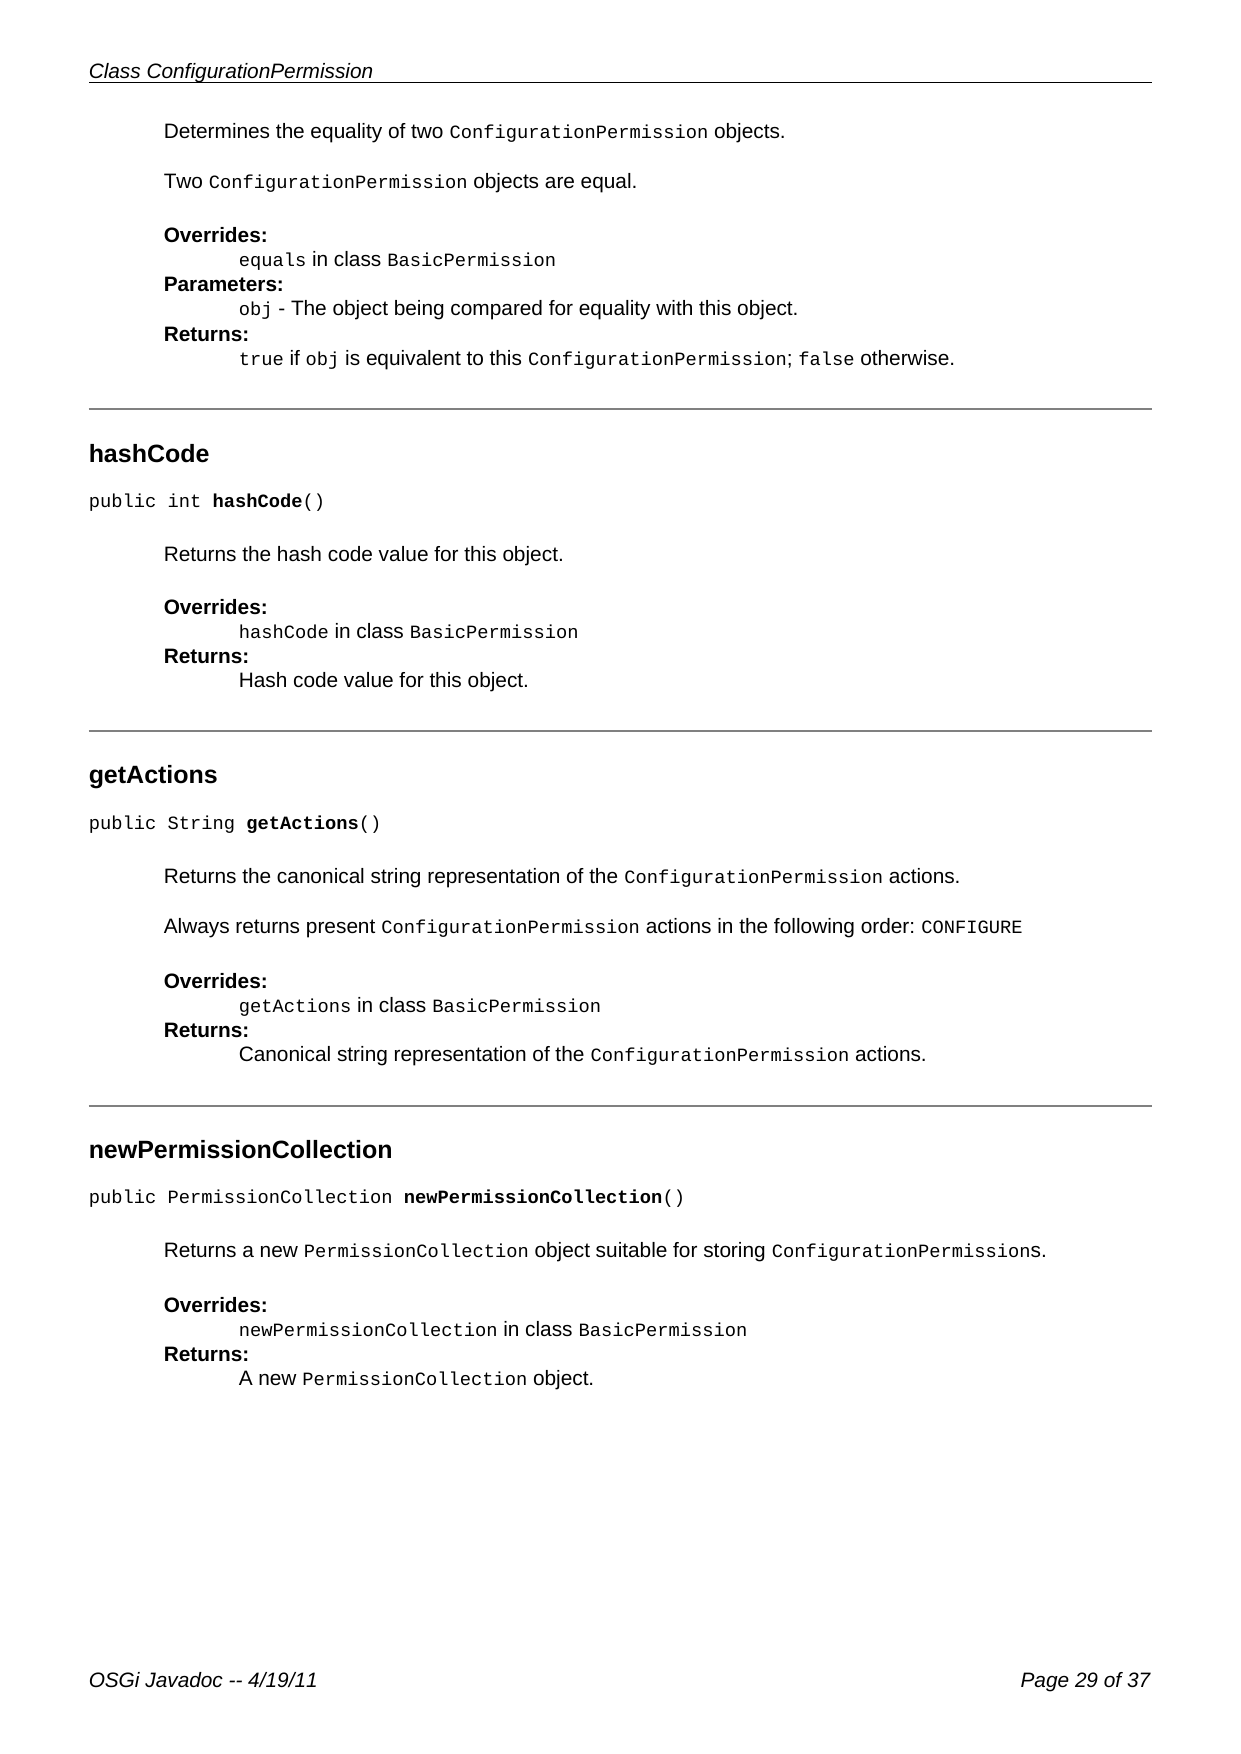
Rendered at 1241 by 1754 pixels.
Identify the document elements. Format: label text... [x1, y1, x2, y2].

text Hash code value for this object. [238, 668, 1152, 692]
text A new PermissionCollection object. [238, 1366, 1152, 1391]
text true if obj is equivalent to this ConfigurationPermission; false otherwise. [238, 345, 1152, 371]
text Two ConfigurationPermission objects are equal. [163, 169, 1152, 194]
text Returns: [163, 321, 1152, 345]
text Determines the equality of two ConfigurationPermission objects. [163, 118, 1152, 144]
text Parameters: [163, 272, 1152, 296]
text Overrides: [163, 595, 1152, 619]
text Overrides: [163, 1293, 1152, 1317]
text Returns a new PermissionCollection object suitable for storing ConfigurationPermissions. [163, 1238, 1152, 1263]
text getActions in class BasicPermission [238, 992, 1152, 1018]
text Returns: [163, 644, 1152, 668]
text Overrides: [163, 968, 1152, 992]
text Always returns present ConfigurationPermission actions in the following order: CONFIGURE [163, 914, 1152, 939]
text Canonical string representation of the ConfigurationPermission actions. [238, 1042, 1152, 1067]
text public int hashCode() [88, 492, 1152, 513]
text public PermissionCollection newPermissionCollection() [88, 1188, 1152, 1209]
text hashCode in class BasicPermission [238, 619, 1152, 644]
text public String getActions() [88, 813, 1152, 835]
subtitle hashCode [88, 439, 1152, 467]
text Returns: [163, 1018, 1152, 1042]
subtitle getActions [88, 761, 1152, 789]
text Returns: [163, 1342, 1152, 1366]
text Overrides: [163, 223, 1152, 247]
text equals in class BasicPermission [238, 247, 1152, 272]
text obj - The object being compared for equality with this object. [238, 296, 1152, 321]
subtitle newPermissionCollection [88, 1135, 1152, 1164]
text Returns the hash code value for this object. [163, 542, 1152, 566]
text Returns the canonical string representation of the ConfigurationPermission actions. [163, 864, 1152, 889]
text newPermissionCollection in class BasicPermission [238, 1317, 1152, 1342]
